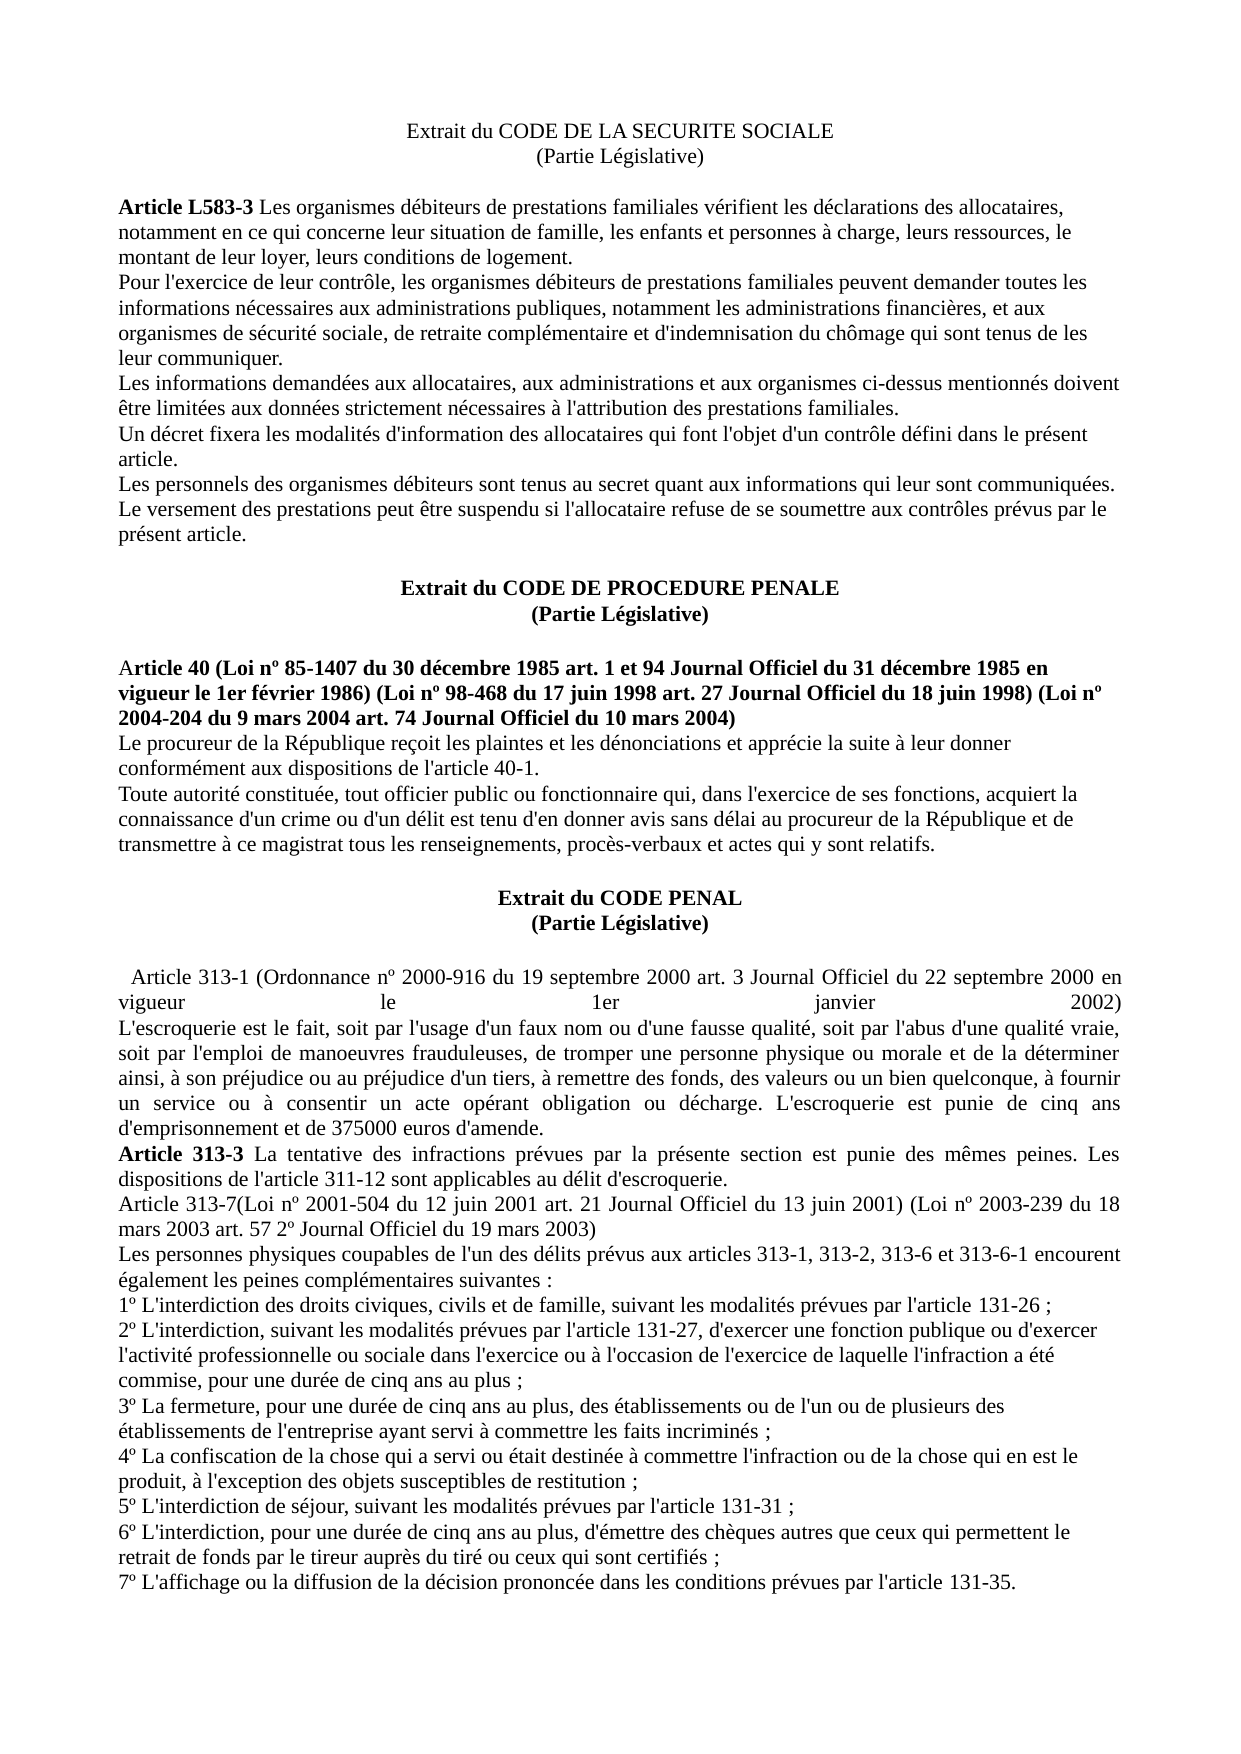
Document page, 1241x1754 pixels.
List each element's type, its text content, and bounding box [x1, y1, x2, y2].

text Le procureur de la République reçoit les plaintes et les dénonciations et apprécie la suite à leur donner conformément aux dispositions de l'article 40-1. Toute autorité constituée, tout officier public ou fonctionnaire qui, dans l'exercice de ses fonctions, acquiert la connaissance d'un crime ou d'un délit est tenu d'en donner avis sans délai au procureur de la République et de transmettre à ce magistrat tous les renseignements, procès-verbaux et actes qui y sont relatifs. [118, 730, 1122, 856]
text Extrait du CODE DE PROCEDURE PENALE (Partie Législative) [118, 575, 1122, 626]
text Article 313-7(Loi nº 2001-504 du 12 juin 2001 art. 21 Journal Officiel du 13 juin 2001) (Loi nº 2003-239 du 18 mars 2003 art. 57 2º Journal Officiel du 19 mars 2003) [118, 1191, 1122, 1241]
text 1º L'interdiction des droits civiques, civils et de famille, suivant les modalités prévues par l'article 131-26 ; 2º L'interdiction, suivant les modalités prévues par l'article 131-27, d'exercer une fonction publique ou d'exercer l'activité professionnelle ou sociale dans l'exercice ou à l'occasion de l'exercice de laquelle l'infraction a été commise, pour une durée de cinq ans au plus ; 3º La fermeture, pour une durée de cinq ans au plus, des établissements ou de l'un ou de plusieurs des établissements de l'entreprise ayant servi à commettre les faits incriminés ; 4º La confiscation de la chose qui a servi ou était destinée à commettre l'infraction ou de la chose qui en est le produit, à l'exception des objets susceptibles de restitution ; 5º L'interdiction de séjour, suivant les modalités prévues par l'article 131-31 ; 6º L'interdiction, pour une durée de cinq ans au plus, d'émettre des chèques autres que ceux qui permettent le retrait de fonds par le tireur auprès du tiré ou ceux qui sont certifiés ; 7º L'affichage ou la diffusion de la décision prononcée dans les conditions prévues par l'article 131-35. [118, 1292, 1122, 1594]
text Article 313-3 La tentative des infractions prévues par la présente section est punie des mêmes peines. Les dispositions de l'article 311-12 sont applicables au délit d'escroquerie. [118, 1141, 1122, 1191]
text Les personnes physiques coupables de l'un des délits prévus aux articles 313-1, 313-2, 313-6 et 313-6-1 encourent également les peines complémentaires suivantes : [118, 1241, 1122, 1292]
text Extrait du CODE DE LA SECURITE SOCIALE (Partie Législative) [118, 118, 1122, 168]
text Extrait du CODE PENAL (Partie Législative) [118, 885, 1122, 935]
text Article 313-1 (Ordonnance nº 2000-916 du 19 septembre 2000 art. 3 Journal Officiel du 22 septembre 2000 en vigueur le 1er janvier 2002) L'escroquerie est le fait, soit par l'usage d'un faux nom ou d'une fausse qualité, soit par l'abus d'une qualité vraie, soit par l'emploi de manoeuvres frauduleuses, de tromper une personne physique ou morale et de la déterminer ainsi, à son préjudice ou au préjudice d'un tiers, à remettre des fonds, des valeurs ou un bien quelconque, à fournir un service ou à consentir un acte opérant obligation ou décharge. L'escroquerie est punie de cinq ans d'emprisonnement et de 375000 euros d'amende. [118, 964, 1122, 1141]
text Article L583-3 Les organismes débiteurs de prestations familiales vérifient les déclarations des allocataires, notamment en ce qui concerne leur situation de famille, les enfants et personnes à charge, leurs ressources, le montant de leur loyer, leurs conditions de logement. Pour l'exercice de leur contrôle, les organismes débiteurs de prestations familiales peuvent demander toutes les informations nécessaires aux administrations publiques, notamment les administrations financières, et aux organismes de sécurité sociale, de retraite complémentaire et d'indemnisation du chômage qui sont tenus de les leur communiquer. Les informations demandées aux allocataires, aux administrations et aux organismes ci-dessus mentionnés doivent être limitées aux données strictement nécessaires à l'attribution des prestations familiales. Un décret fixera les modalités d'information des allocataires qui font l'objet d'un contrôle défini dans le présent article. Les personnels des organismes débiteurs sont tenus au secret quant aux informations qui leur sont communiquées. Le versement des prestations peut être suspendu si l'allocataire refuse de se soumettre aux contrôles prévus par le présent article. [118, 194, 1122, 547]
text Article 40 (Loi nº 85-1407 du 30 décembre 1985 art. 1 et 94 Journal Officiel du 31 décembre 1985 en vigueur le 1er février 1986) (Loi nº 98-468 du 17 juin 1998 art. 27 Journal Officiel du 18 juin 1998) (Loi nº 2004-204 du 9 mars 2004 art. 74 Journal Officiel du 10 mars 2004) [118, 654, 1122, 730]
